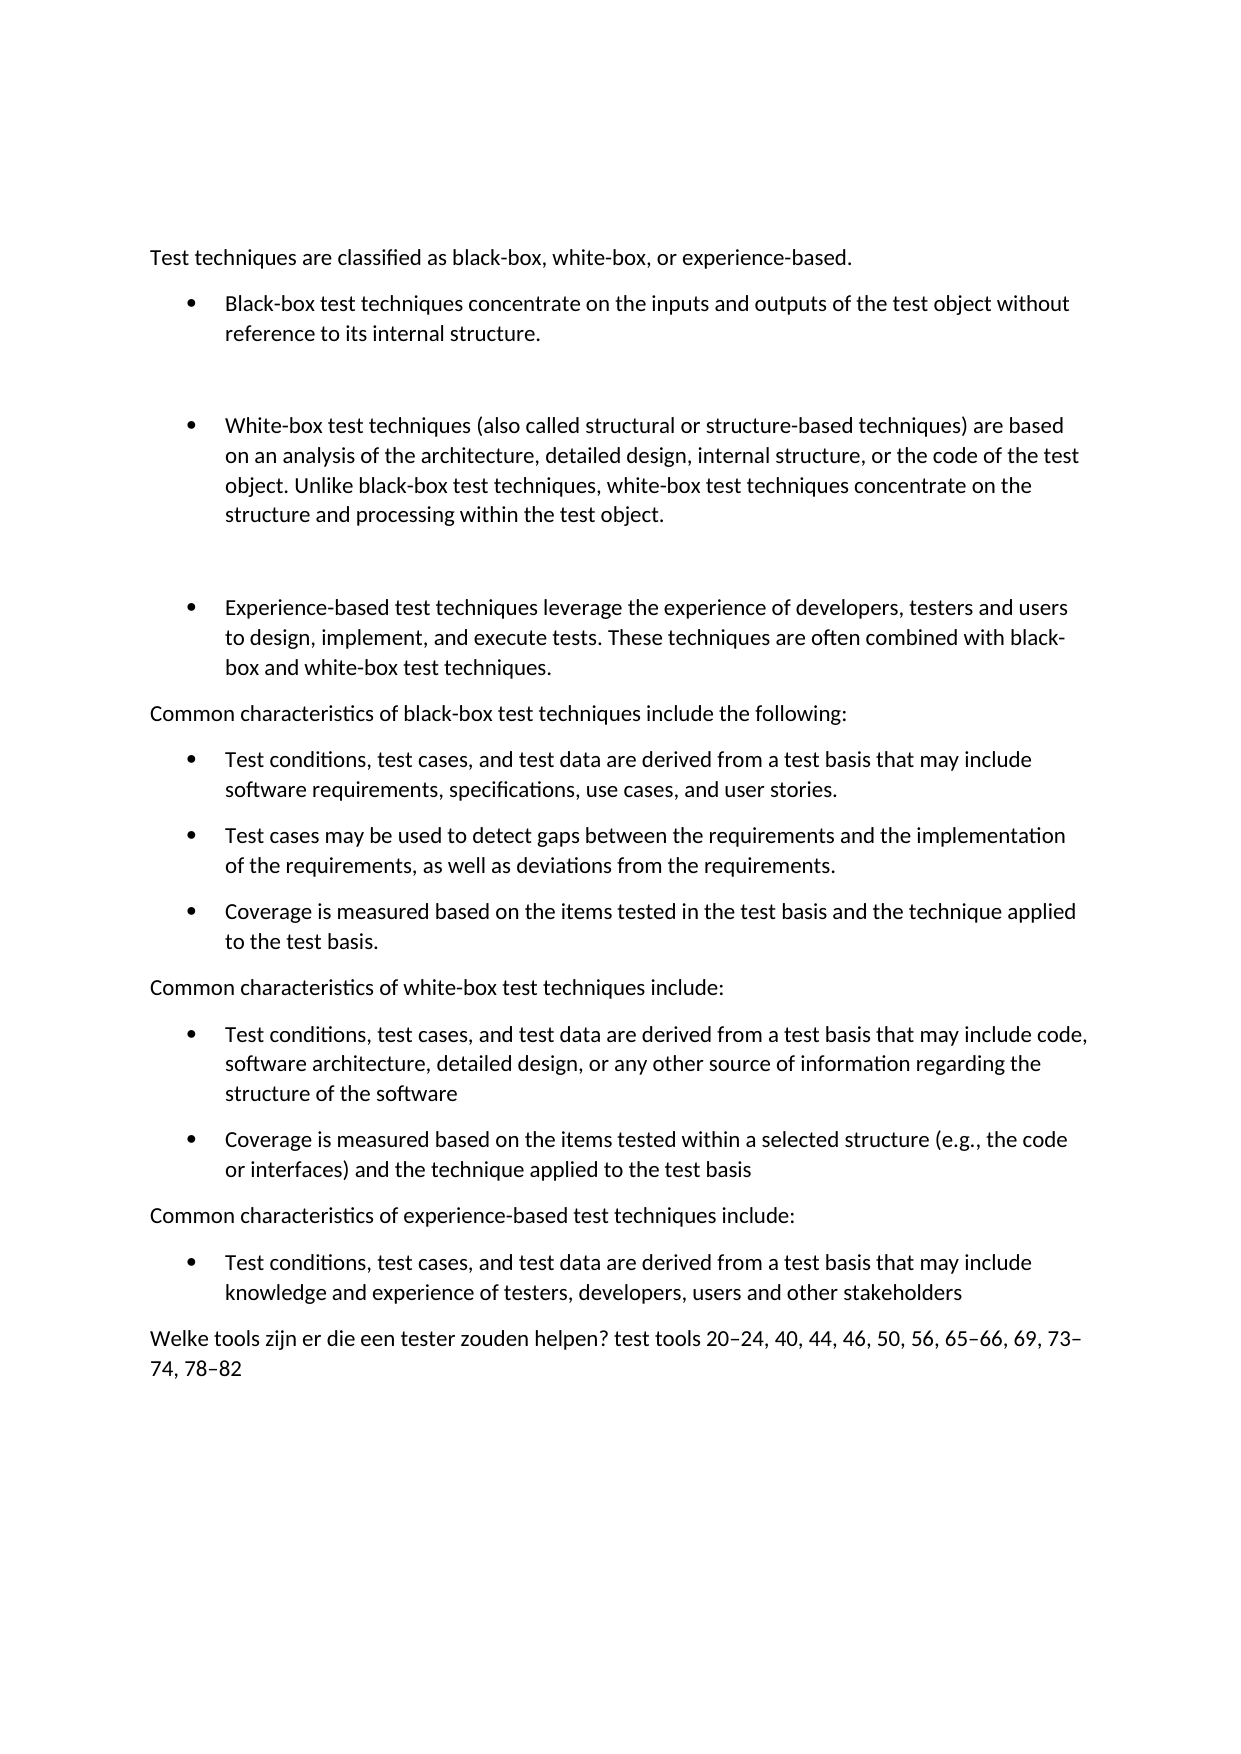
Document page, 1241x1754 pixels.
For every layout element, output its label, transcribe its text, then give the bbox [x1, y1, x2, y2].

list Black-box test techniques concentrate on the inputs and outputs of the test object without reference to its internal structure. [187, 289, 1090, 347]
list Experience-based test techniques leverage the experience of developers, testers and users to design, implement, and execute tests. These techniques are often combined with black-box and white-box test techniques. [187, 593, 1090, 681]
list Test conditions, test cases, and test data are derived from a test basis that may include code, software architecture, detailed design, or any other source of information regarding the structure of the software [187, 1020, 1090, 1107]
text Test techniques are classified as black-box, white-box, or experience-based. [150, 243, 1090, 271]
list Test cases may be used to detect gaps between the requirements and the implementation of the requirements, as well as deviations from the requirements. [187, 821, 1090, 879]
text Common characteristics of white-box test techniques include: [150, 973, 1090, 1001]
list Coverage is measured based on the items tested in the test basis and the technique applied to the test basis. [187, 897, 1090, 955]
list White-box test techniques (also called structural or structure-based techniques) are based on an analysis of the architecture, detailed design, internal structure, or the code of the test object. Unlike black-box test techniques, white-box test techniques concentrate on the structure and processing within the test object. [187, 411, 1090, 528]
text Welke tools zijn er die een tester zouden helpen? test tools 20–24, 40, 44, 46, 50, 56, 65–66, 69, 73–74, 78–82 [150, 1324, 1090, 1382]
text Common characteristics of black-box test techniques include the following: [150, 699, 1090, 727]
list Test conditions, test cases, and test data are derived from a test basis that may include software requirements, specifications, use cases, and user stories. [187, 745, 1090, 803]
text Common characteristics of experience-based test techniques include: [150, 1202, 1090, 1229]
list Coverage is measured based on the items tested within a selected structure (e.g., the code or interfaces) and the technique applied to the test basis [187, 1126, 1090, 1183]
list Test conditions, test cases, and test data are derived from a test basis that may include knowledge and experience of testers, developers, users and other stakeholders [187, 1248, 1090, 1306]
